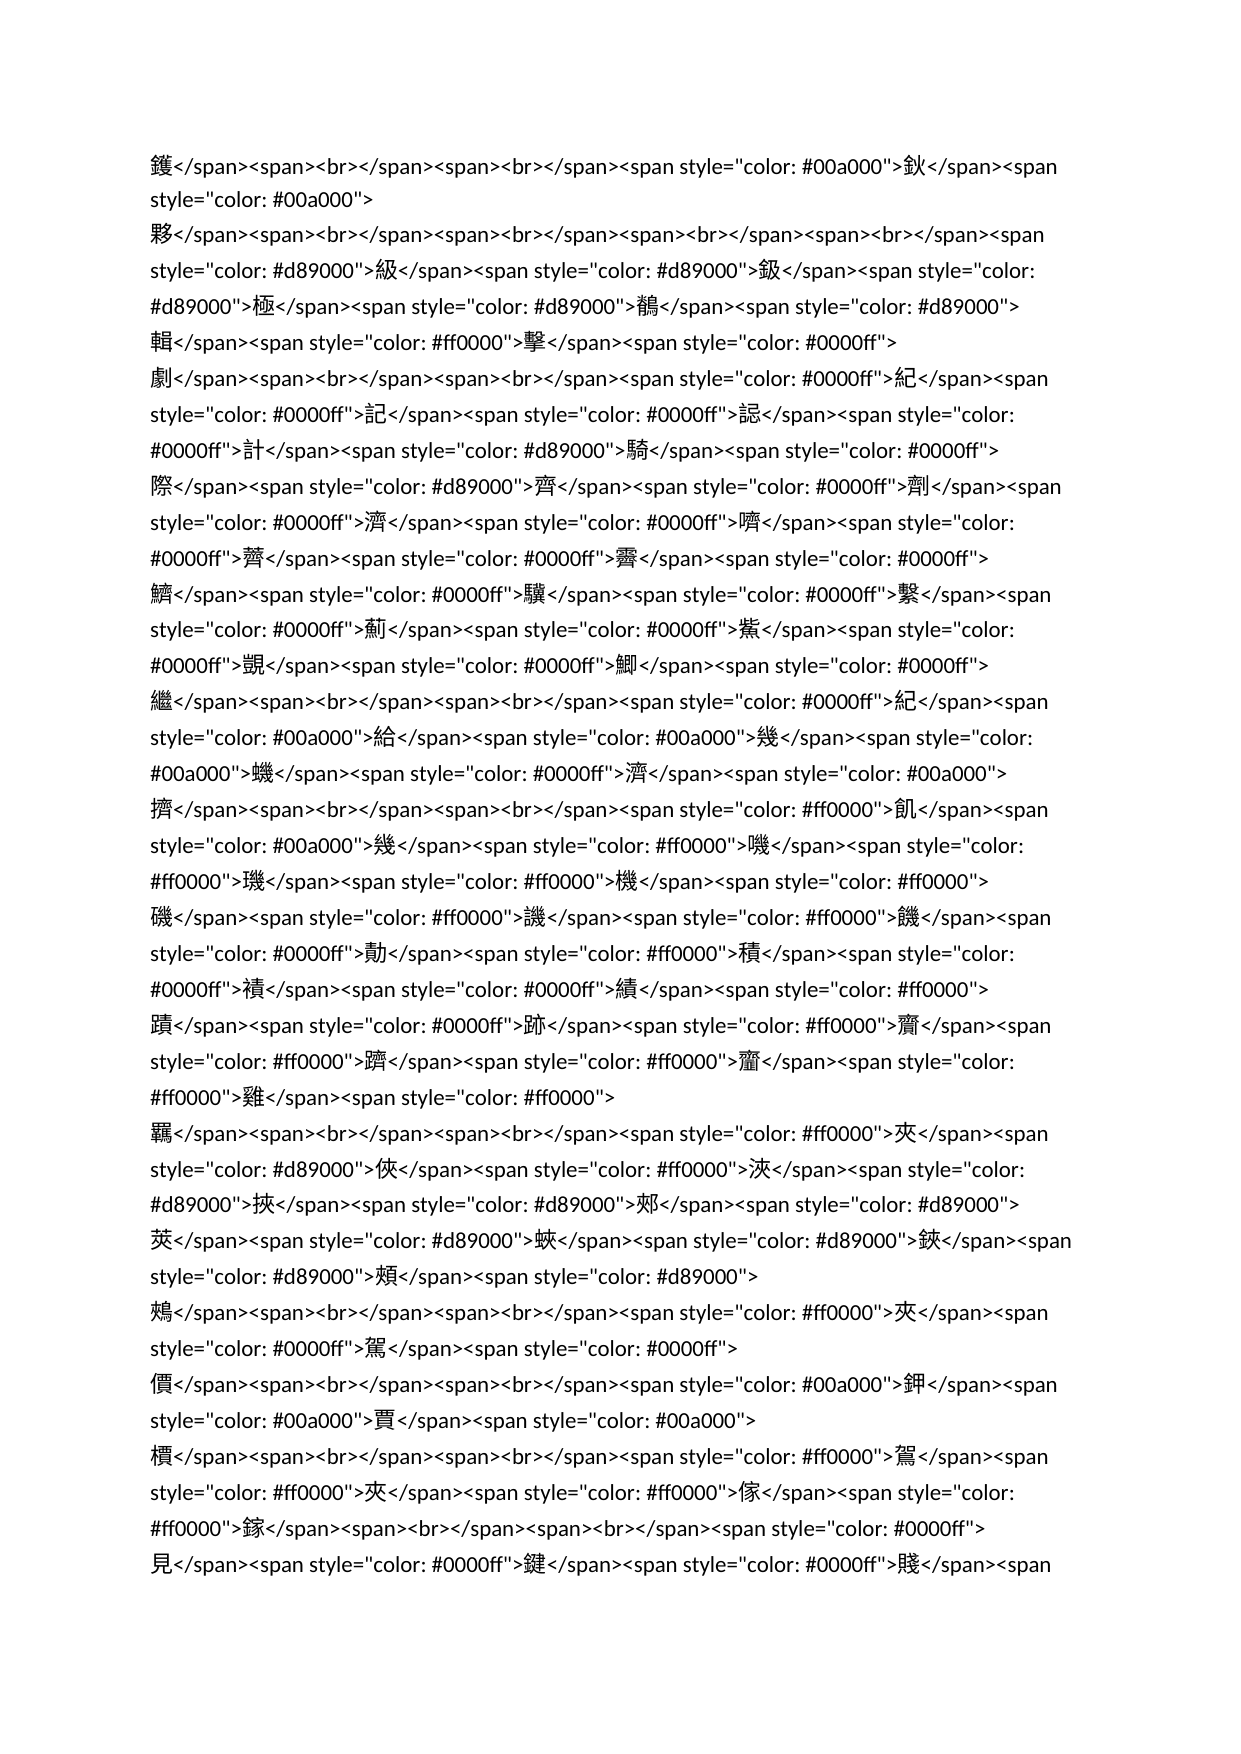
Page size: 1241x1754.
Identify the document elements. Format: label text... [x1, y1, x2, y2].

text 鑊</span><span><br></span><span><br></span><span style="color: #00a000">鈥</span><span style="color: #00a000">夥</span><span><br></span><span><br></span><span><br></span><span><br></span><span style="color: #d89000">級</span><span style="color: #d89000">鈒</span><span style="color: #d89000">極</span><span style="color: #d89000">鶺</span><span style="color: #d89000">輯</span><span style="color: #ff0000">擊</span><span style="color: #0000ff">劇</span><span><br></span><span><br></span><span style="color: #0000ff">紀</span><span style="color: #0000ff">記</span><span style="color: #0000ff">誋</span><span style="color: #0000ff">計</span><span style="color: #d89000">騎</span><span style="color: #0000ff">際</span><span style="color: #d89000">齊</span><span style="color: #0000ff">劑</span><span style="color: #0000ff">濟</span><span style="color: #0000ff">嚌</span><span style="color: #0000ff">薺</span><span style="color: #0000ff">霽</span><span style="color: #0000ff">鱭</span><span style="color: #0000ff">驥</span><span style="color: #0000ff">繫</span><span style="color: #0000ff">薊</span><span style="color: #0000ff">鮆</span><span style="color: #0000ff">覬</span><span style="color: #0000ff">鯽</span><span style="color: #0000ff">繼</span><span><br></span><span><br></span><span style="color: #0000ff">紀</span><span style="color: #00a000">給</span><span style="color: #00a000">幾</span><span style="color: #00a000">蟣</span><span style="color: #0000ff">濟</span><span style="color: #00a000">擠</span><span><br></span><span><br></span><span style="color: #ff0000">飢</span><span style="color: #00a000">幾</span><span style="color: #ff0000">嘰</span><span style="color: #ff0000">璣</span><span style="color: #ff0000">機</span><span style="color: #ff0000">磯</span><span style="color: #ff0000">譏</span><span style="color: #ff0000">饑</span><span style="color: #0000ff">勣</span><span style="color: #ff0000">積</span><span style="color: #0000ff">襀</span><span style="color: #0000ff">績</span><span style="color: #ff0000">蹟</span><span style="color: #0000ff">跡</span><span style="color: #ff0000">齎</span><span style="color: #ff0000">躋</span><span style="color: #ff0000">齏</span><span style="color: #ff0000">雞</span><span style="color: #ff0000">羈</span><span><br></span><span><br></span><span style="color: #ff0000">夾</span><span style="color: #d89000">俠</span><span style="color: #ff0000">浹</span><span style="color: #d89000">挾</span><span style="color: #d89000">郟</span><span style="color: #d89000">莢</span><span style="color: #d89000">蛺</span><span style="color: #d89000">鋏</span><span style="color: #d89000">頰</span><span style="color: #d89000">鵊</span><span><br></span><span><br></span><span style="color: #ff0000">夾</span><span style="color: #0000ff">駕</span><span style="color: #0000ff">價</span><span><br></span><span><br></span><span style="color: #00a000">鉀</span><span style="color: #00a000">賈</span><span style="color: #00a000">檟</span><span><br></span><span><br></span><span style="color: #ff0000">鴐</span><span style="color: #ff0000">夾</span><span style="color: #ff0000">傢</span><span style="color: #ff0000">鎵</span><span><br></span><span><br></span><span style="color: #0000ff">見</span><span style="color: #0000ff">鍵</span><span style="color: #0000ff">賤</span><span [150, 150, 1090, 1579]
